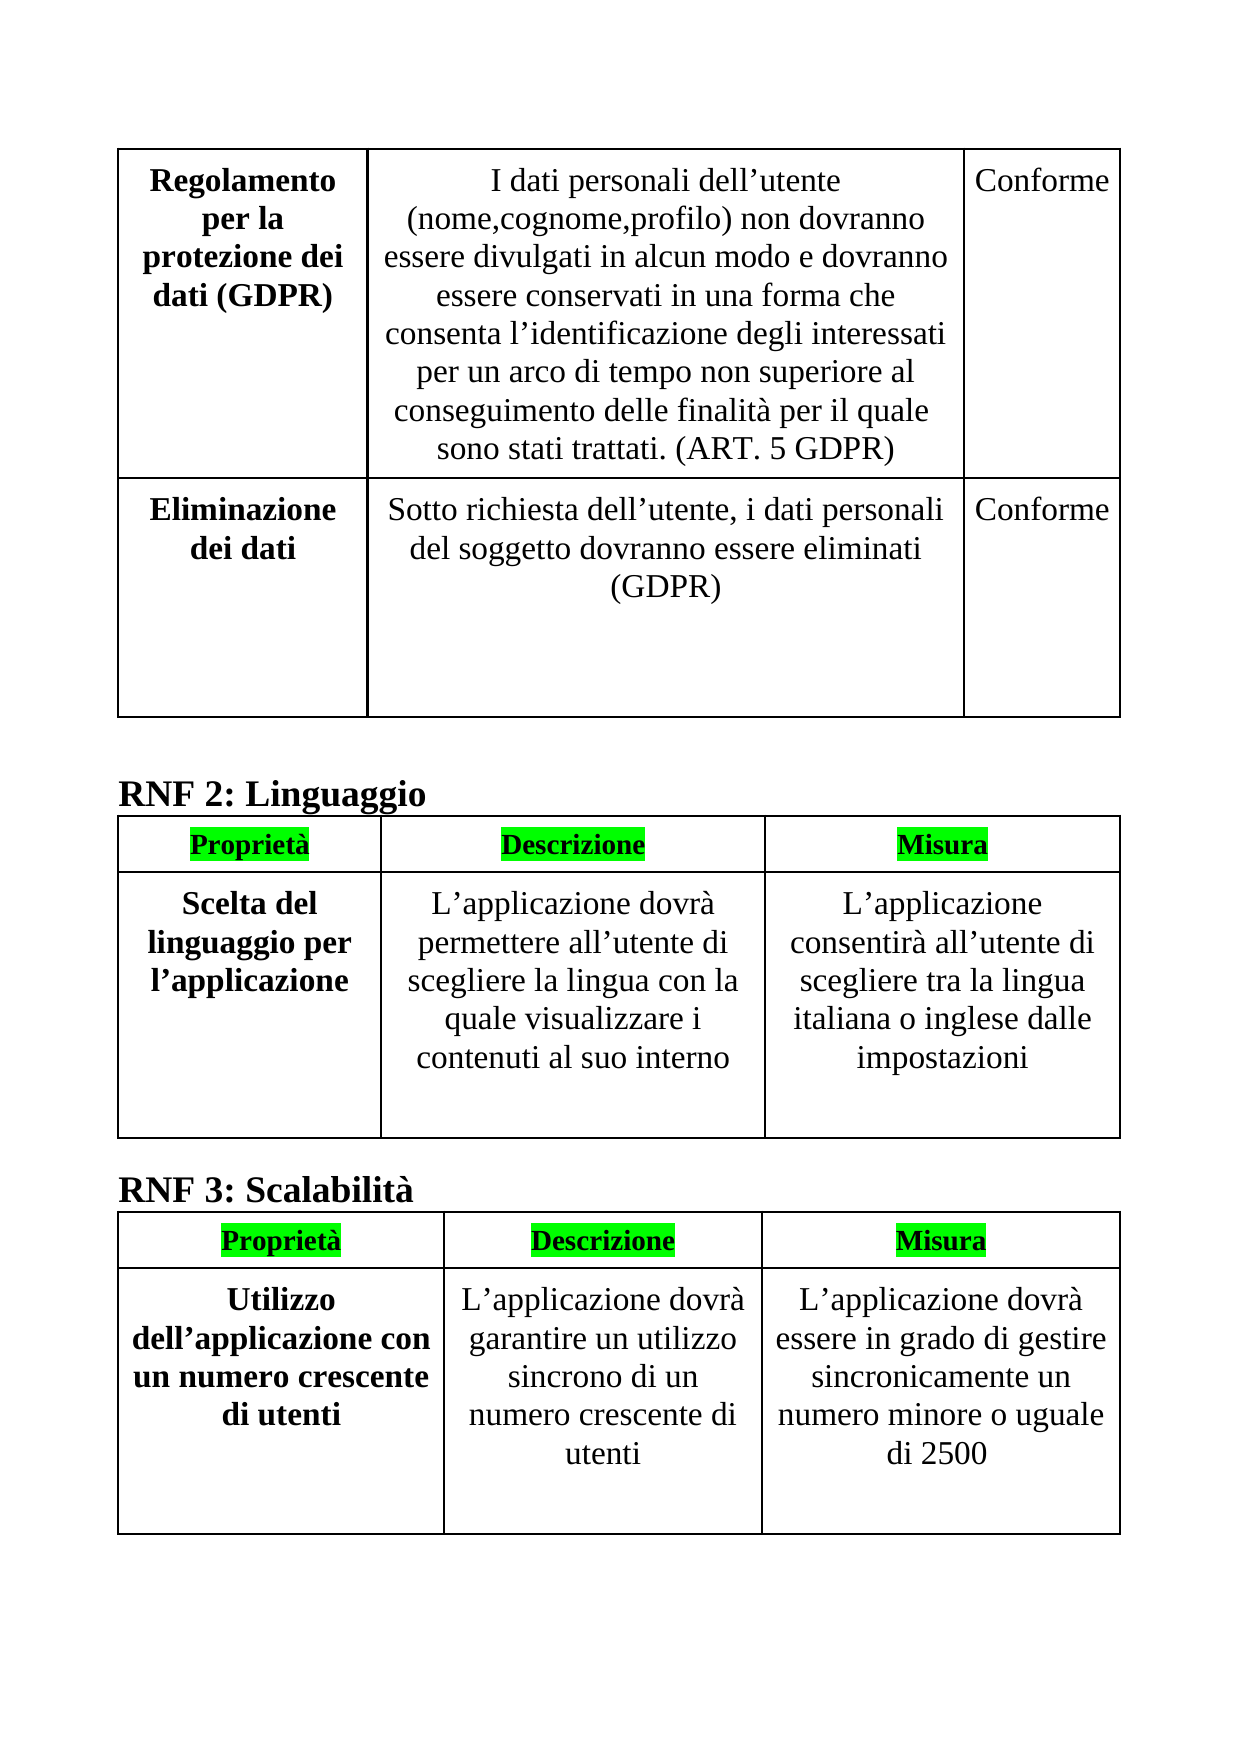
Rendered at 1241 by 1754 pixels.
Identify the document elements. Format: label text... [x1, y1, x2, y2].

table_cell Conforme [965, 150, 1119, 477]
text RNF 3: Scalabilità [118, 1167, 1122, 1211]
table_cell Scelta del linguaggio per l’applicazione [119, 873, 380, 1137]
table_header Proprietà [119, 1213, 443, 1267]
table_header Misura [763, 1213, 1119, 1267]
table_cell Sotto richiesta dell’utente, i dati personali del soggetto dovranno essere eliminati (GDPR) [369, 479, 963, 716]
text RNF 2: Linguaggio [118, 771, 1122, 814]
table_cell I dati personali dell’utente (nome,cognome,profilo) non dovranno essere divulgati in alcun modo e dovranno essere conservati in una forma che consenta l’identificazione degli interessati per un arco di tempo non superiore al conseguimento delle finalità per il quale sono stati trattati. (ART. 5 GDPR) [369, 150, 963, 477]
table_header Descrizione [445, 1213, 761, 1267]
table_cell L’applicazione dovrà essere in grado di gestire sincronicamente un numero minore o uguale di 2500 [763, 1269, 1119, 1533]
table_cell Utilizzo dell’applicazione con un numero crescente di utenti [119, 1269, 443, 1533]
table_header Misura [766, 817, 1119, 871]
table_header Descrizione [382, 817, 764, 871]
table_header Proprietà [119, 817, 380, 871]
table_cell L’applicazione consentirà all’utente di scegliere tra la lingua italiana o inglese dalle impostazioni [766, 873, 1119, 1137]
table_cell L’applicazione dovrà garantire un utilizzo sincrono di un numero crescente di utenti [445, 1269, 761, 1533]
table_cell Conforme [965, 479, 1119, 716]
table_cell Regolamento per la protezione dei dati (GDPR) [119, 150, 366, 477]
table_cell L’applicazione dovrà permettere all’utente di scegliere la lingua con la quale visualizzare i contenuti al suo interno [382, 873, 764, 1137]
table_cell Eliminazione dei dati [119, 479, 366, 716]
